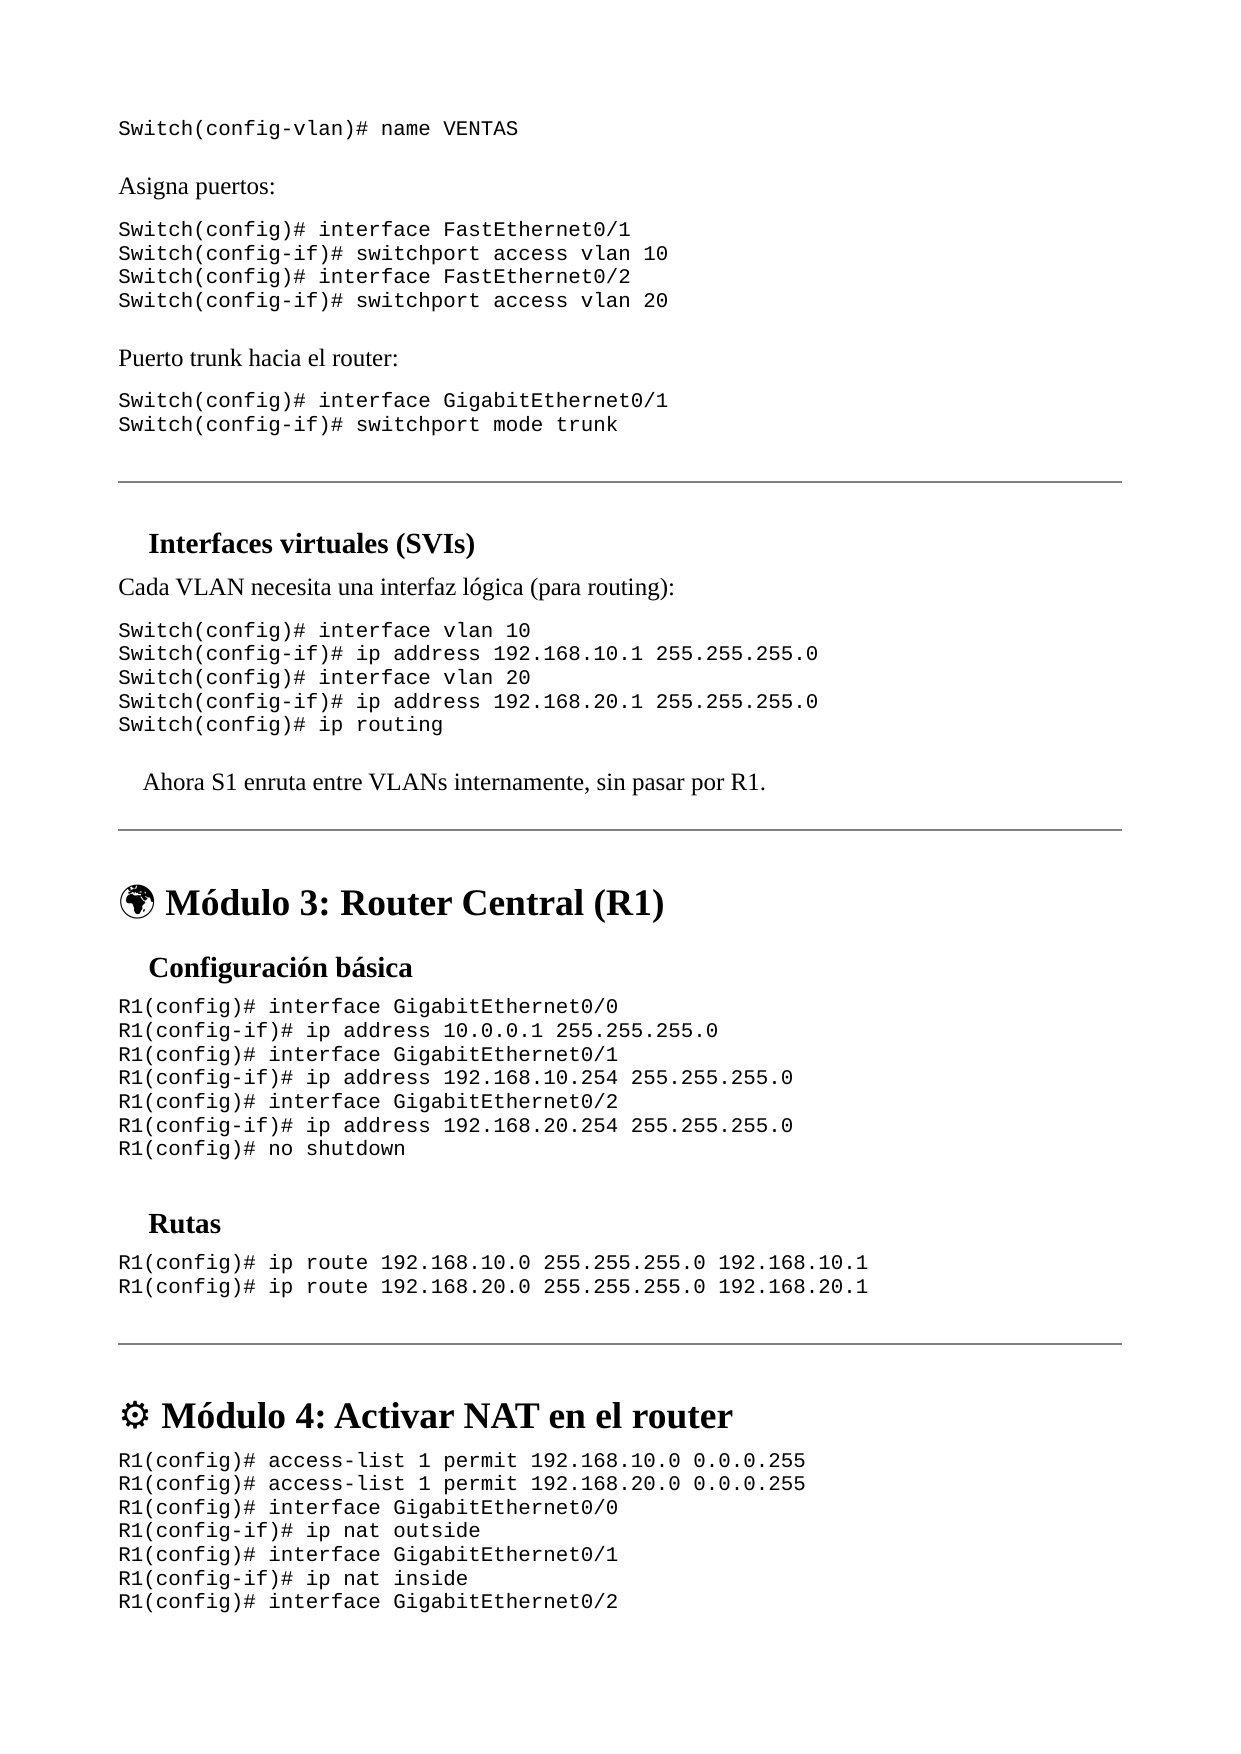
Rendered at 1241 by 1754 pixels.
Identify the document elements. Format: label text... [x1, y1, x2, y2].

text Switch(config-if)# ip address 192.168.10.1 255.255.255.0 [118, 643, 1122, 667]
text R1(config-if)# ip address 192.168.10.254 255.255.255.0 [118, 1067, 1122, 1091]
text R1(config-if)# ip nat outside [118, 1521, 1122, 1544]
text R1(config-if)# ip address 192.168.20.254 255.255.255.0 [118, 1115, 1122, 1138]
text R1(config)# no shutdown [118, 1138, 1122, 1162]
text R1(config)# interface GigabitEthernet0/2 [118, 1591, 1122, 1615]
text R1(config)# access-list 1 permit 192.168.20.0 0.0.0.255 [118, 1473, 1122, 1497]
text R1(config)# interface GigabitEthernet0/1 [118, 1044, 1122, 1067]
text R1(config-if)# ip nat inside [118, 1568, 1122, 1591]
text R1(config)# interface GigabitEthernet0/0 [118, 996, 1122, 1020]
text Switch(config)# interface vlan 10 [118, 620, 1122, 643]
subtitle 🌍 Módulo 3: Router Central (R1) [118, 880, 1122, 923]
text R1(config)# interface GigabitEthernet0/0 [118, 1497, 1122, 1521]
text Cada VLAN necesita una interfaz lógica (para routing): [118, 572, 1122, 601]
text R1(config)# interface GigabitEthernet0/2 [118, 1091, 1122, 1115]
text R1(config)# ip route 192.168.20.0 255.255.255.0 192.168.20.1 [118, 1276, 1122, 1299]
text R1(config)# interface GigabitEthernet0/1 [118, 1544, 1122, 1568]
text Switch(config)# interface FastEthernet0/1 [118, 219, 1122, 242]
text Switch(config)# interface GigabitEthernet0/1 [118, 391, 1122, 414]
subtitle 🔹 Interfaces virtuales (SVIs) [118, 526, 1122, 560]
text Switch(config-if)# switchport access vlan 10 [118, 242, 1122, 266]
text Switch(config-vlan)# name VENTAS [118, 118, 1122, 142]
text Switch(config)# ip routing [118, 714, 1122, 738]
text Switch(config-if)# switchport access vlan 20 [118, 290, 1122, 313]
subtitle 🔹 Rutas [118, 1206, 1122, 1239]
text Switch(config)# interface FastEthernet0/2 [118, 266, 1122, 290]
text Switch(config-if)# switchport mode trunk [118, 414, 1122, 438]
subtitle 🔹 Configuración básica [118, 950, 1122, 984]
text Switch(config-if)# ip address 192.168.20.1 255.255.255.0 [118, 691, 1122, 714]
text 💡 Ahora S1 enruta entre VLANs internamente, sin pasar por R1. [118, 767, 1122, 796]
text R1(config-if)# ip address 10.0.0.1 255.255.255.0 [118, 1020, 1122, 1044]
subtitle ⚙️ Módulo 4: Activar NAT en el router [118, 1394, 1122, 1437]
text Puerto trunk hacia el router: [118, 343, 1122, 372]
text R1(config)# ip route 192.168.10.0 255.255.255.0 192.168.10.1 [118, 1252, 1122, 1276]
text Switch(config)# interface vlan 20 [118, 667, 1122, 691]
text Asigna puertos: [118, 171, 1122, 200]
text R1(config)# access-list 1 permit 192.168.10.0 0.0.0.255 [118, 1449, 1122, 1473]
